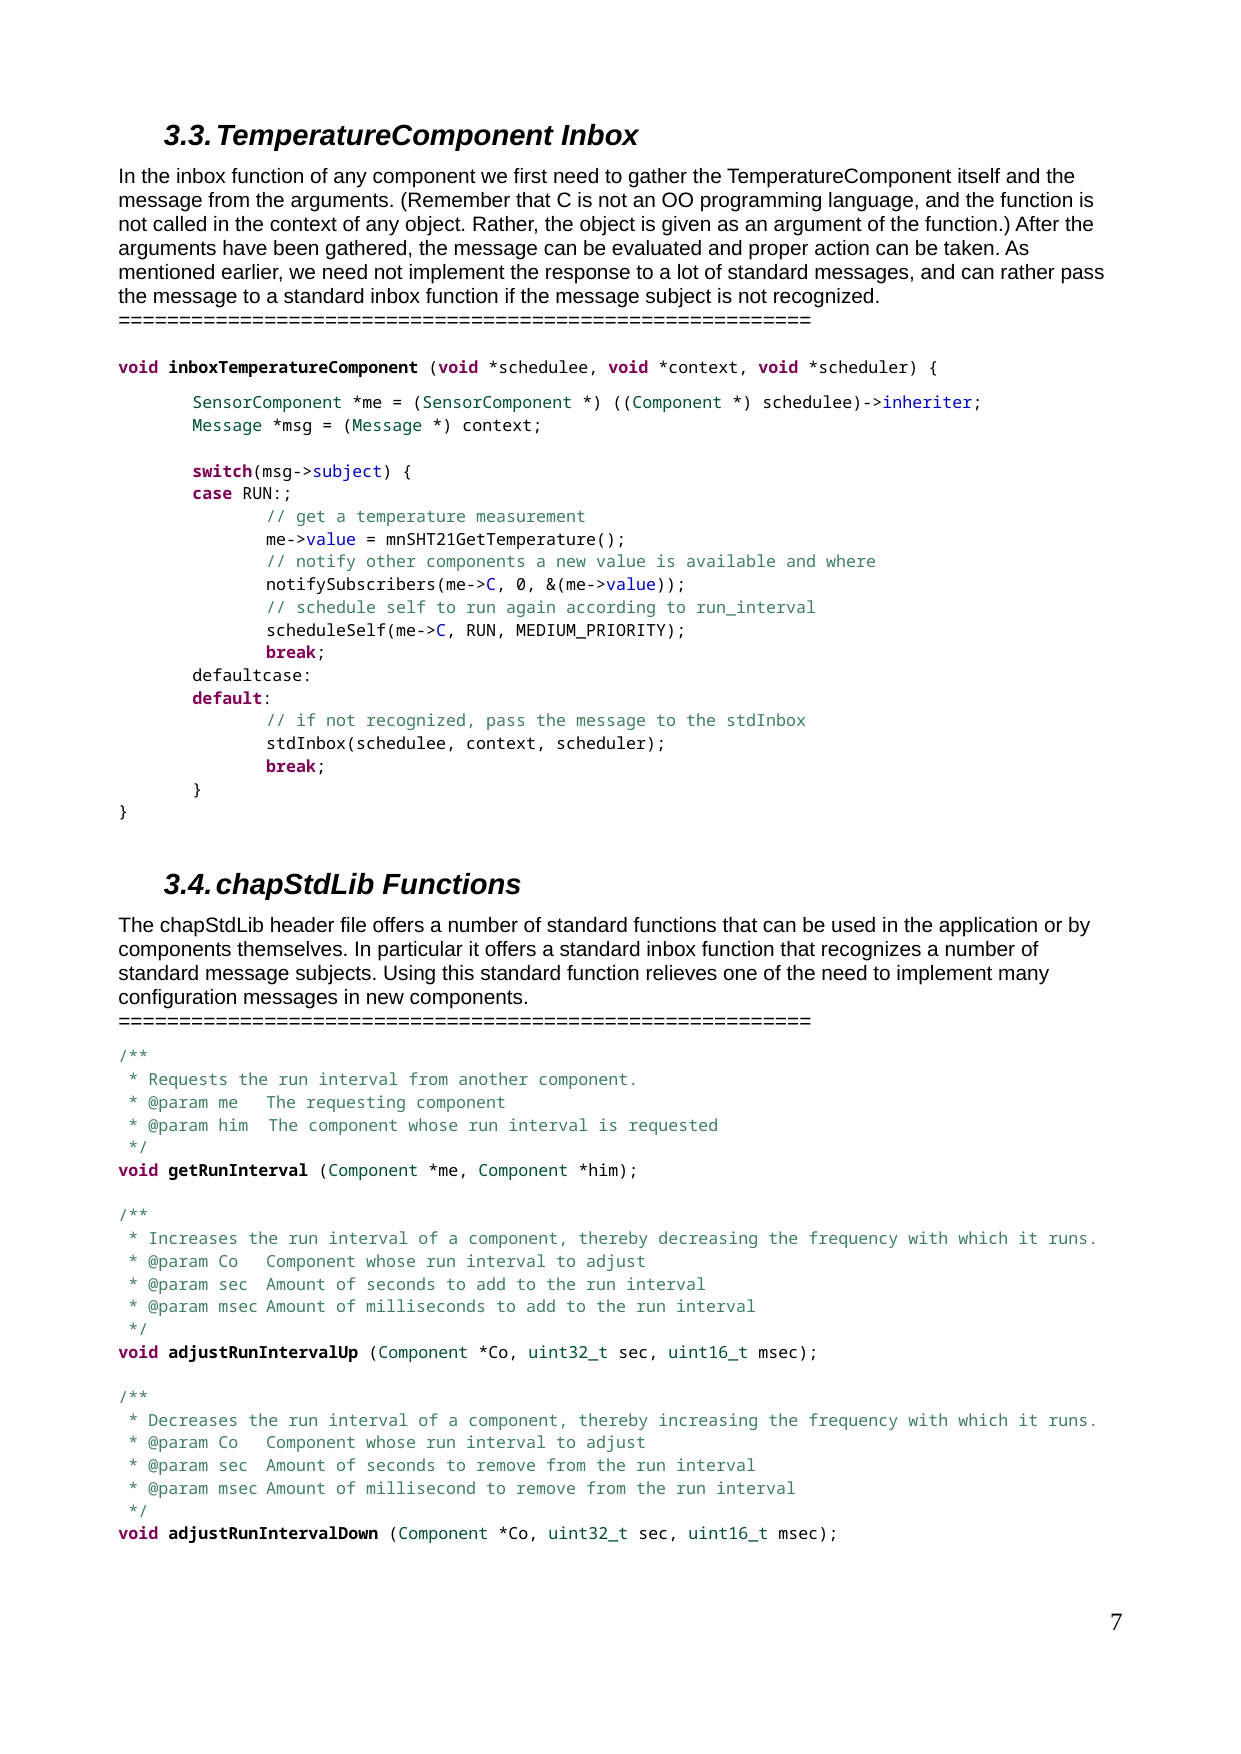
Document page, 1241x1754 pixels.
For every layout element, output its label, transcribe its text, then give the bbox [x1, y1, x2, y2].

text /** [118, 1204, 1122, 1227]
text The chapStdLib header file offers a number of standard functions that can be used in the application or by components themselves. In particular it offers a standard inbox function that recognizes a number of standard message subjects. Using this standard function relieves one of the need to implement many configuration messages in new components. [118, 913, 1122, 1008]
text // get a temperature measurement [118, 504, 1122, 527]
text * @param msec Amount of milliseconds to add to the run interval [118, 1295, 1122, 1317]
text * Requests the run interval from another component. [118, 1068, 1122, 1090]
subtitle TemperatureComponent Inbox [156, 118, 1122, 152]
text scheduleSelf(me->C, RUN, MEDIUM_PRIORITY); [118, 618, 1122, 641]
text /** [118, 1386, 1122, 1408]
text default: [118, 686, 1122, 709]
text ========================================================= [118, 1008, 1122, 1032]
subtitle chapStdLib Functions [156, 867, 1122, 900]
text defaultcase: [118, 663, 1122, 686]
text notifySubscribers(me->C, 0, &(me->value)); [118, 573, 1122, 595]
text switch(msg->subject) { [118, 459, 1122, 482]
text * @param me The requesting component [118, 1090, 1122, 1113]
text */ [118, 1499, 1122, 1522]
text } [118, 777, 1122, 800]
text * @param msec Amount of millisecond to remove from the run interval [118, 1476, 1122, 1499]
text * @param Co Component whose run interval to adjust [118, 1249, 1122, 1272]
text me->value = mnSHT21GetTemperature(); [118, 527, 1122, 550]
text } [118, 800, 1122, 822]
text * @param sec Amount of seconds to remove from the run interval [118, 1454, 1122, 1476]
text * Decreases the run interval of a component, thereby increasing the frequency with which it runs. [118, 1408, 1122, 1431]
text // notify other components a new value is available and where [118, 550, 1122, 573]
text */ [118, 1317, 1122, 1340]
text stdInbox(schedulee, context, scheduler); [118, 732, 1122, 754]
text */ [118, 1136, 1122, 1158]
text void adjustRunIntervalDown (Component *Co, uint32_t sec, uint16_t msec); [118, 1522, 1122, 1544]
text * @param him The component whose run interval is requested [118, 1113, 1122, 1136]
text * @param sec Amount of seconds to add to the run interval [118, 1272, 1122, 1295]
text SensorComponent *me = (SensorComponent *) ((Component *) schedulee)->inheriter; [118, 391, 1122, 414]
text /** [118, 1045, 1122, 1068]
text break; [118, 641, 1122, 663]
text break; [118, 754, 1122, 777]
text Message *msg = (Message *) context; [118, 414, 1122, 436]
text void adjustRunIntervalUp (Component *Co, uint32_t sec, uint16_t msec); [118, 1340, 1122, 1363]
text // schedule self to run again according to run_interval [118, 595, 1122, 618]
text In the inbox function of any component we first need to gather the TemperatureComponent itself and the message from the arguments. (Remember that C is not an OO programming language, and the function is not called in the context of any object. Rather, the object is given as an argument of the function.) After the arguments have been gathered, the message can be evaluated and proper action can be taken. As mentioned earlier, we need not implement the response to a lot of standard messages, and can rather pass the message to a standard inbox function if the message subject is not recognized. [118, 164, 1122, 308]
text // if not recognized, pass the message to the stdInbox [118, 709, 1122, 732]
text * Increases the run interval of a component, thereby decreasing the frequency with which it runs. [118, 1227, 1122, 1249]
text ========================================================= void inboxTemperatureComponent (void *schedulee, void *context, void *scheduler) { [118, 308, 1122, 378]
text * @param Co Component whose run interval to adjust [118, 1431, 1122, 1454]
text void getRunInterval (Component *me, Component *him); [118, 1158, 1122, 1181]
text case RUN:; [118, 482, 1122, 504]
